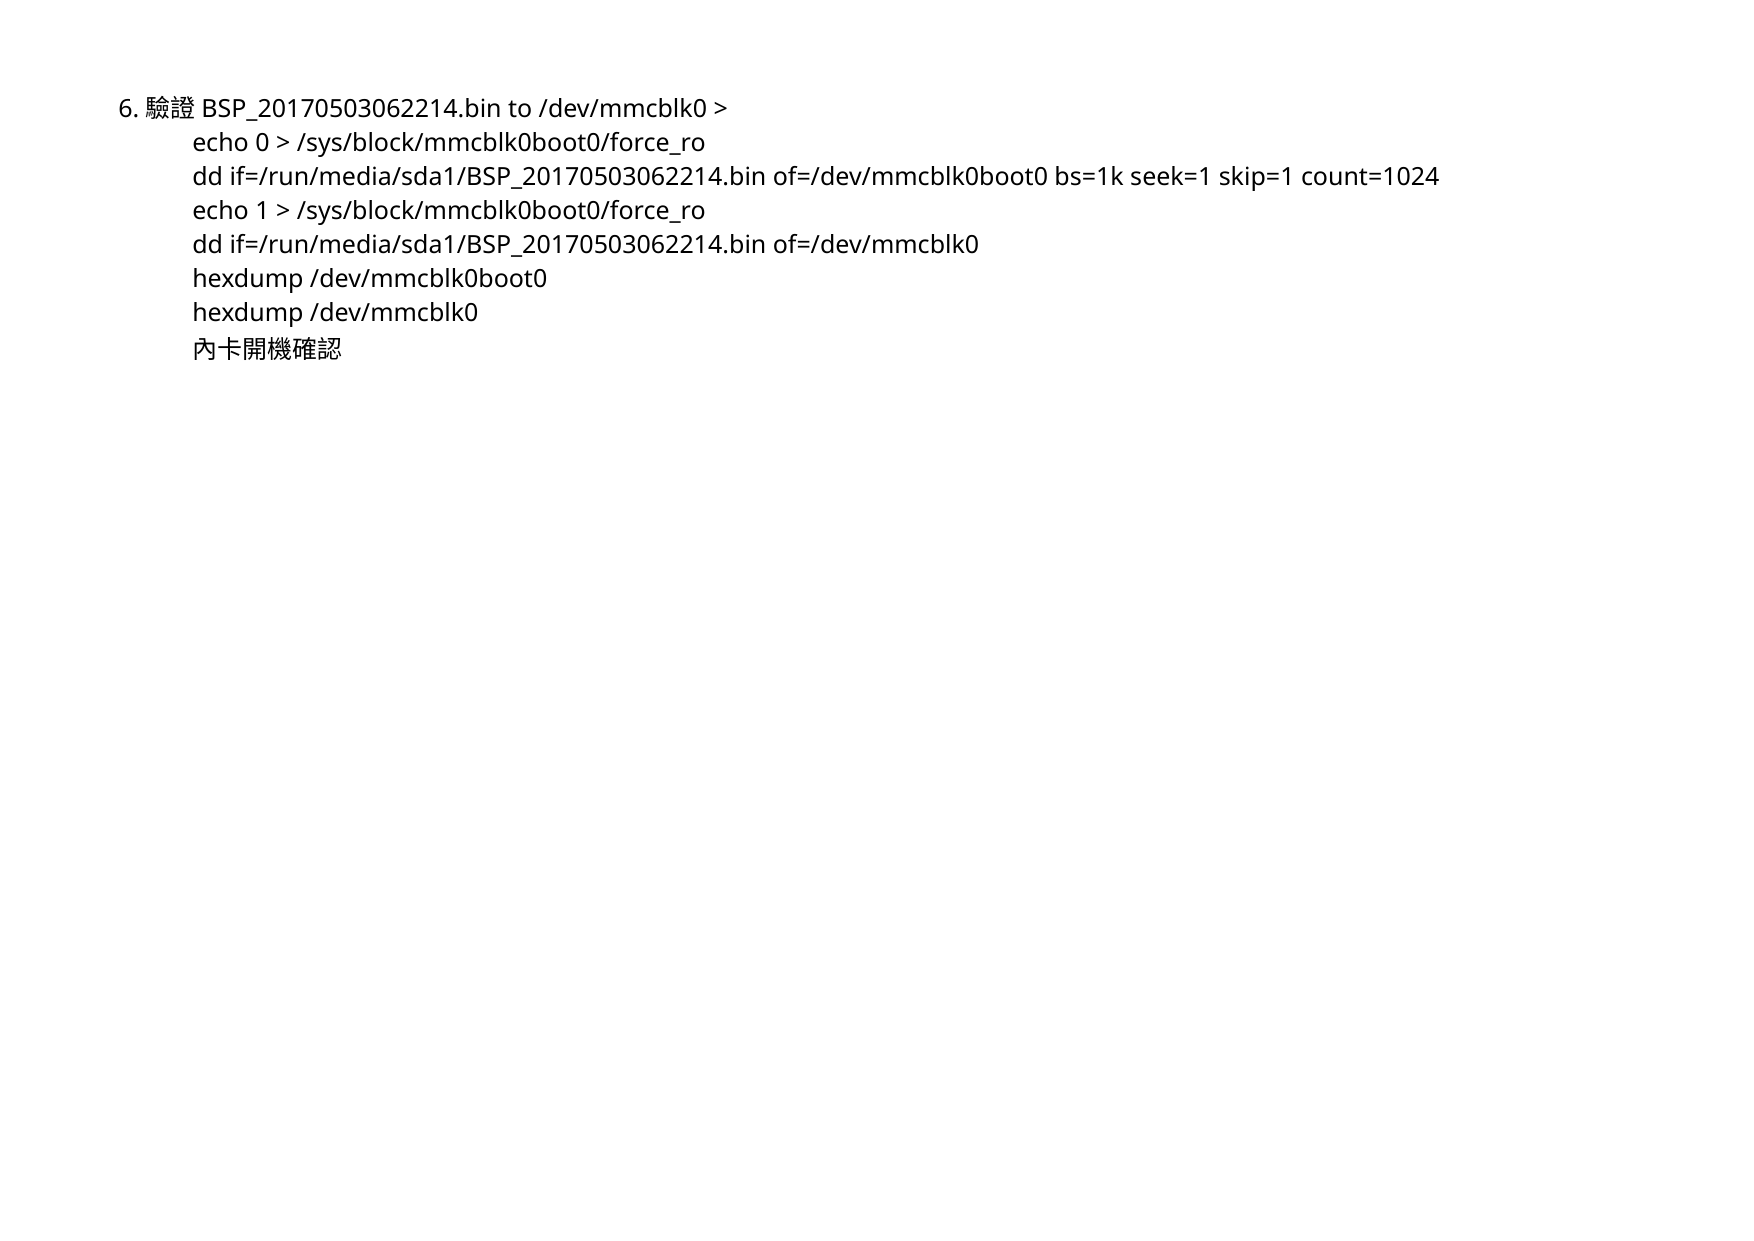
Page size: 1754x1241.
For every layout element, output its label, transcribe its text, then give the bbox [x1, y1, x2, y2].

text 6. 驗證 BSP_20170503062214.bin to /dev/mmcblk0 > [118, 88, 1636, 125]
text dd if=/run/media/sda1/BSP_20170503062214.bin of=/dev/mmcblk0boot0 bs=1k seek=1 skip=1 count=1024 [118, 159, 1636, 193]
text dd if=/run/media/sda1/BSP_20170503062214.bin of=/dev/mmcblk0 [118, 227, 1636, 261]
text 內卡開機確認 [118, 329, 1636, 365]
text hexdump /dev/mmcblk0boot0 [118, 261, 1636, 295]
text echo 1 > /sys/block/mmcblk0boot0/force_ro [118, 193, 1636, 227]
text echo 0 > /sys/block/mmcblk0boot0/force_ro [118, 125, 1636, 159]
text hexdump /dev/mmcblk0 [118, 295, 1636, 329]
